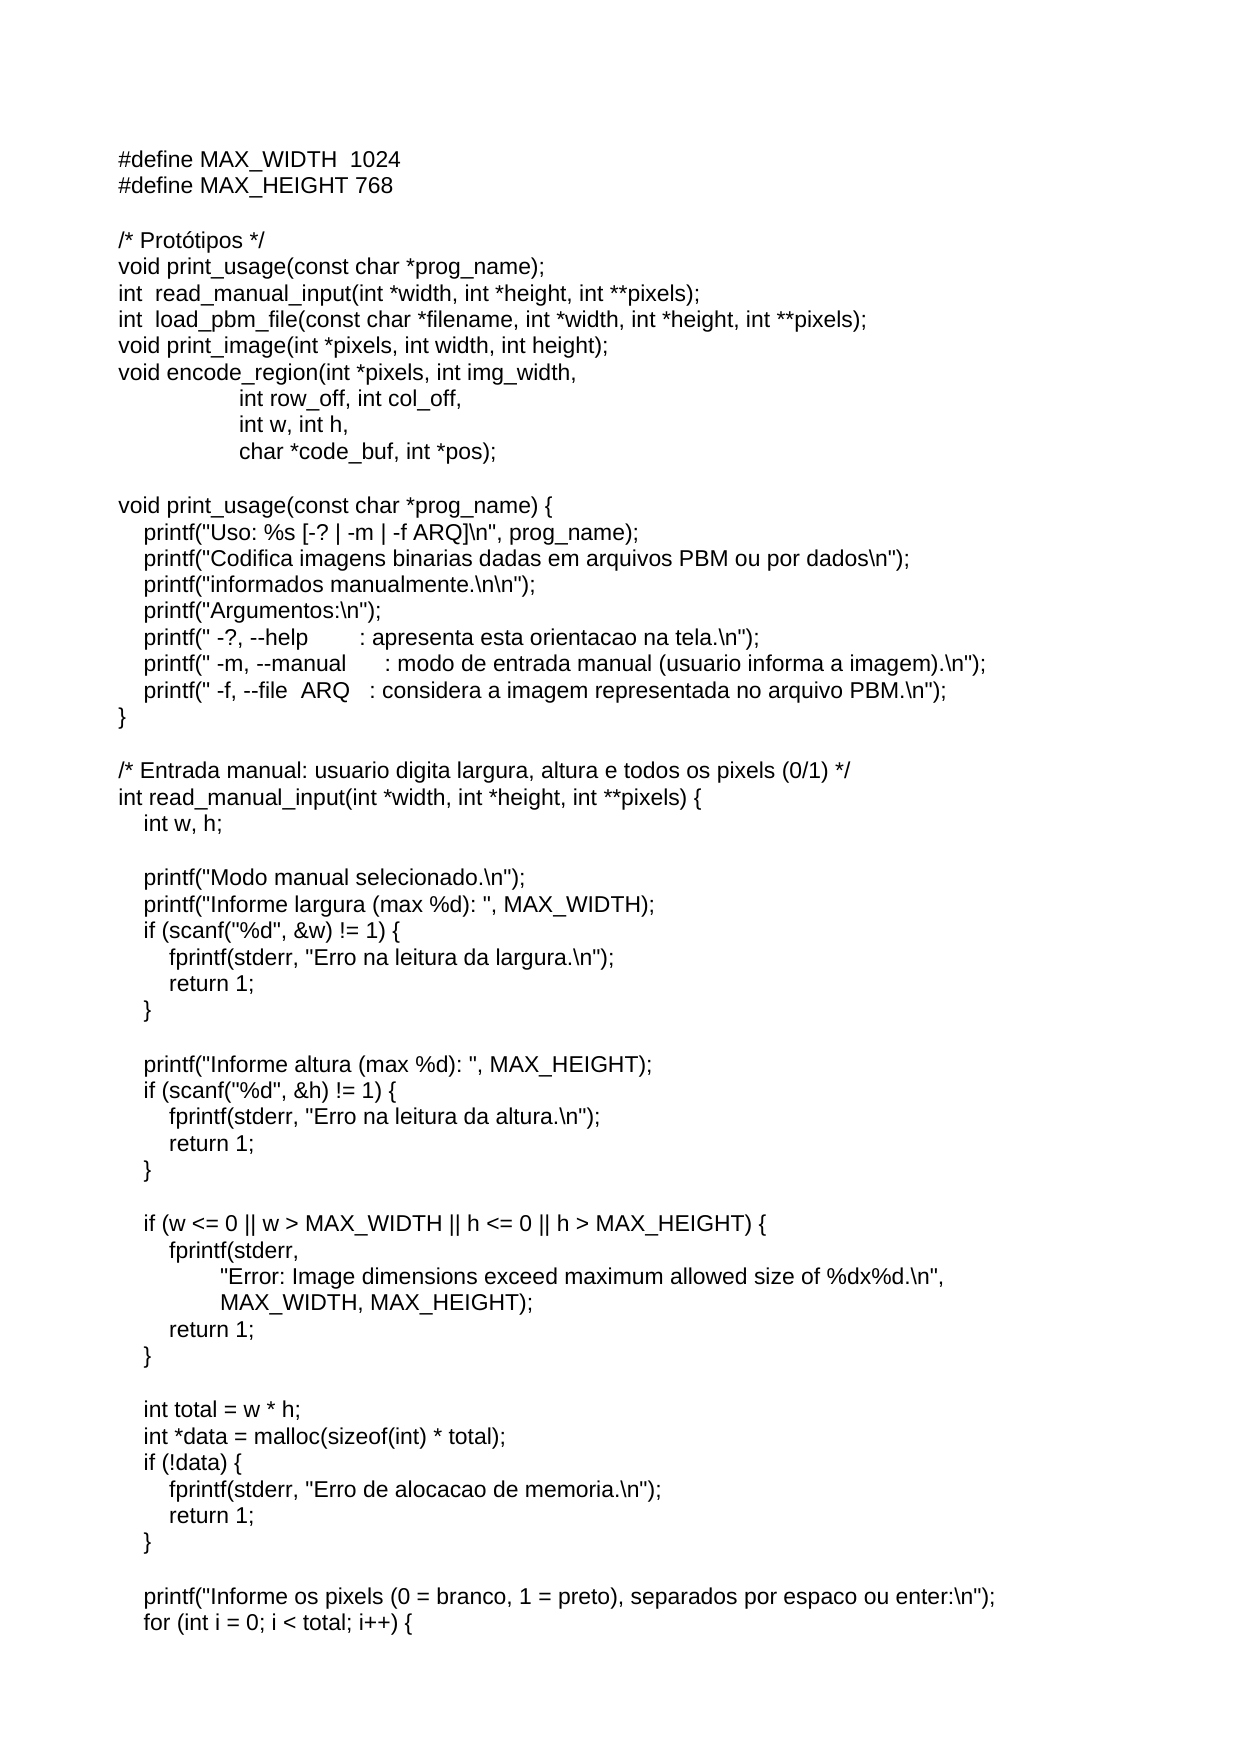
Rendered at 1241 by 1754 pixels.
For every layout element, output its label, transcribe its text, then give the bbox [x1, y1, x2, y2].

text printf("informados manualmente.\n\n"); [118, 571, 1122, 597]
text } [118, 1528, 1122, 1554]
text void print_usage(const char *prog_name); [118, 253, 1122, 279]
text printf(" -f, --file ARQ : considera a imagem representada no arquivo PBM.\n"); [118, 677, 1122, 703]
text int row_off, int col_off, [118, 385, 1122, 411]
text printf("Argumentos:\n"); [118, 597, 1122, 624]
text fprintf(stderr, "Erro na leitura da largura.\n"); [118, 943, 1122, 970]
text fprintf(stderr, "Erro de alocacao de memoria.\n"); [118, 1476, 1122, 1502]
text int read_manual_input(int *width, int *height, int **pixels); [118, 279, 1122, 306]
text } [118, 1342, 1122, 1368]
text for (int i = 0; i < total; i++) { [118, 1609, 1122, 1635]
text int load_pbm_file(const char *filename, int *width, int *height, int **pixels); [118, 306, 1122, 332]
text return 1; [118, 1129, 1122, 1156]
text printf(" -?, --help : apresenta esta orientacao na tela.\n"); [118, 624, 1122, 650]
text void encode_region(int *pixels, int img_width, [118, 359, 1122, 385]
text return 1; [118, 1502, 1122, 1528]
text /* Entrada manual: usuario digita largura, altura e todos os pixels (0/1) */ [118, 757, 1122, 784]
text printf("Informe largura (max %d): ", MAX_WIDTH); [118, 891, 1122, 917]
text int w, h; [118, 810, 1122, 836]
text /* Protótipos */ [118, 227, 1122, 253]
text int w, int h, [118, 411, 1122, 438]
text void print_image(int *pixels, int width, int height); [118, 332, 1122, 359]
text if (scanf("%d", &w) != 1) { [118, 917, 1122, 943]
text fprintf(stderr, [118, 1237, 1122, 1263]
text } [118, 996, 1122, 1022]
text if (w <= 0 || w > MAX_WIDTH || h <= 0 || h > MAX_HEIGHT) { [118, 1210, 1122, 1237]
text printf("Informe os pixels (0 = branco, 1 = preto), separados por espaco ou enter:\n"); [118, 1583, 1122, 1609]
text void print_usage(const char *prog_name) { [118, 492, 1122, 518]
text #define MAX_HEIGHT 768 [118, 172, 1122, 199]
text printf("Informe altura (max %d): ", MAX_HEIGHT); [118, 1051, 1122, 1077]
text MAX_WIDTH, MAX_HEIGHT); [118, 1289, 1122, 1316]
text fprintf(stderr, "Erro na leitura da altura.\n"); [118, 1103, 1122, 1129]
text char *code_buf, int *pos); [118, 438, 1122, 464]
text int total = w * h; [118, 1396, 1122, 1423]
text printf("Modo manual selecionado.\n"); [118, 864, 1122, 891]
text int read_manual_input(int *width, int *height, int **pixels) { [118, 784, 1122, 810]
text if (!data) { [118, 1449, 1122, 1476]
text printf(" -m, --manual : modo de entrada manual (usuario informa a imagem).\n"); [118, 650, 1122, 677]
text printf("Uso: %s [-? | -m | -f ARQ]\n", prog_name); [118, 518, 1122, 545]
text "Error: Image dimensions exceed maximum allowed size of %dx%d.\n", [118, 1263, 1122, 1289]
text int *data = malloc(sizeof(int) * total); [118, 1423, 1122, 1449]
text if (scanf("%d", &h) != 1) { [118, 1077, 1122, 1103]
text printf("Codifica imagens binarias dadas em arquivos PBM ou por dados\n"); [118, 545, 1122, 571]
text return 1; [118, 970, 1122, 996]
text #define MAX_WIDTH 1024 [118, 146, 1122, 172]
text } [118, 1156, 1122, 1182]
text } [118, 703, 1122, 729]
text return 1; [118, 1316, 1122, 1342]
